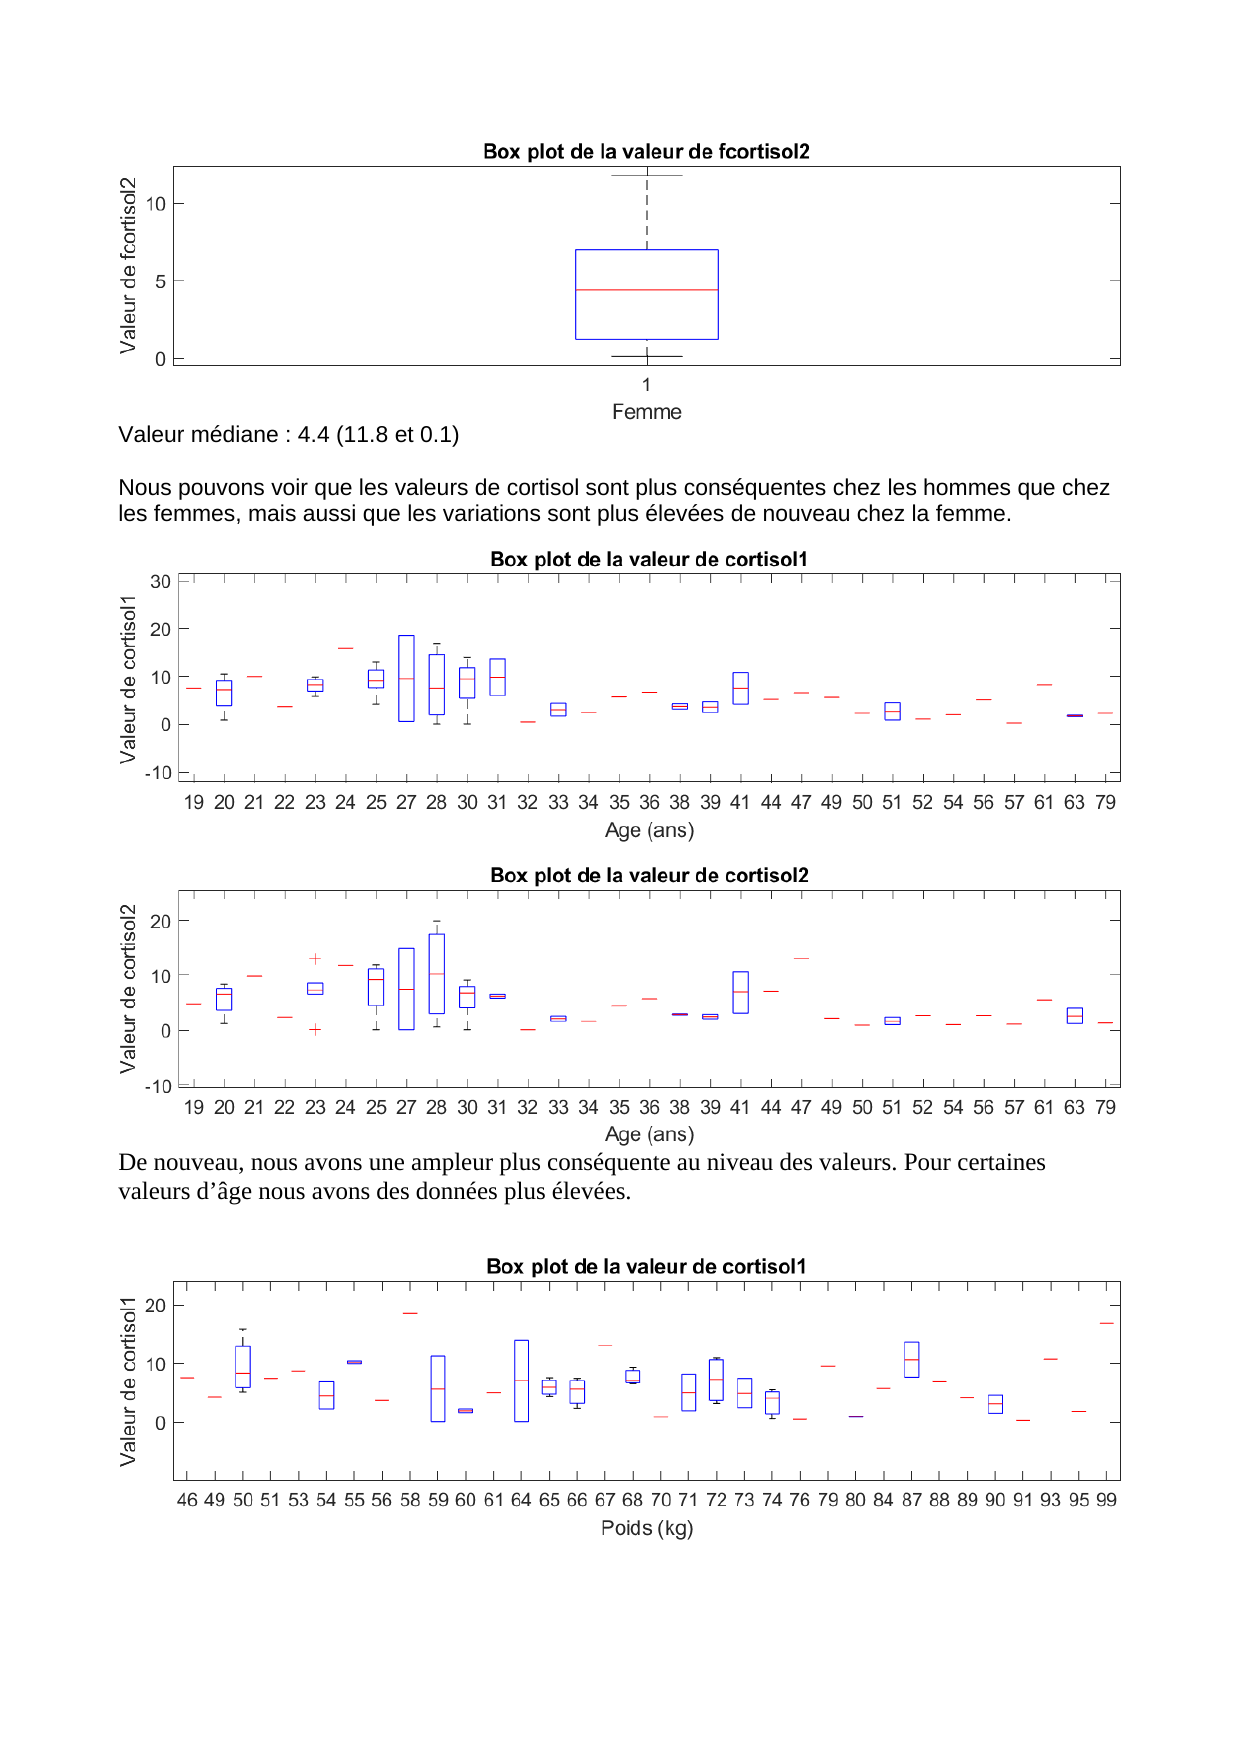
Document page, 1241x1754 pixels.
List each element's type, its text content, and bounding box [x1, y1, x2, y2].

text Nous pouvons voir que les valeurs de cortisol sont plus conséquentes chez les hommes que chez les femmes, mais aussi que les variations sont plus élevées de nouveau chez la femme. [118, 473, 1122, 526]
text De nouveau, nous avons une ampleur plus conséquente au niveau des valeurs. Pour certaines valeurs d’âge nous avons des données plus élevées. [118, 1147, 1122, 1204]
text Valeur médiane : 4.4 (11.8 et 0.1) [118, 421, 1122, 447]
